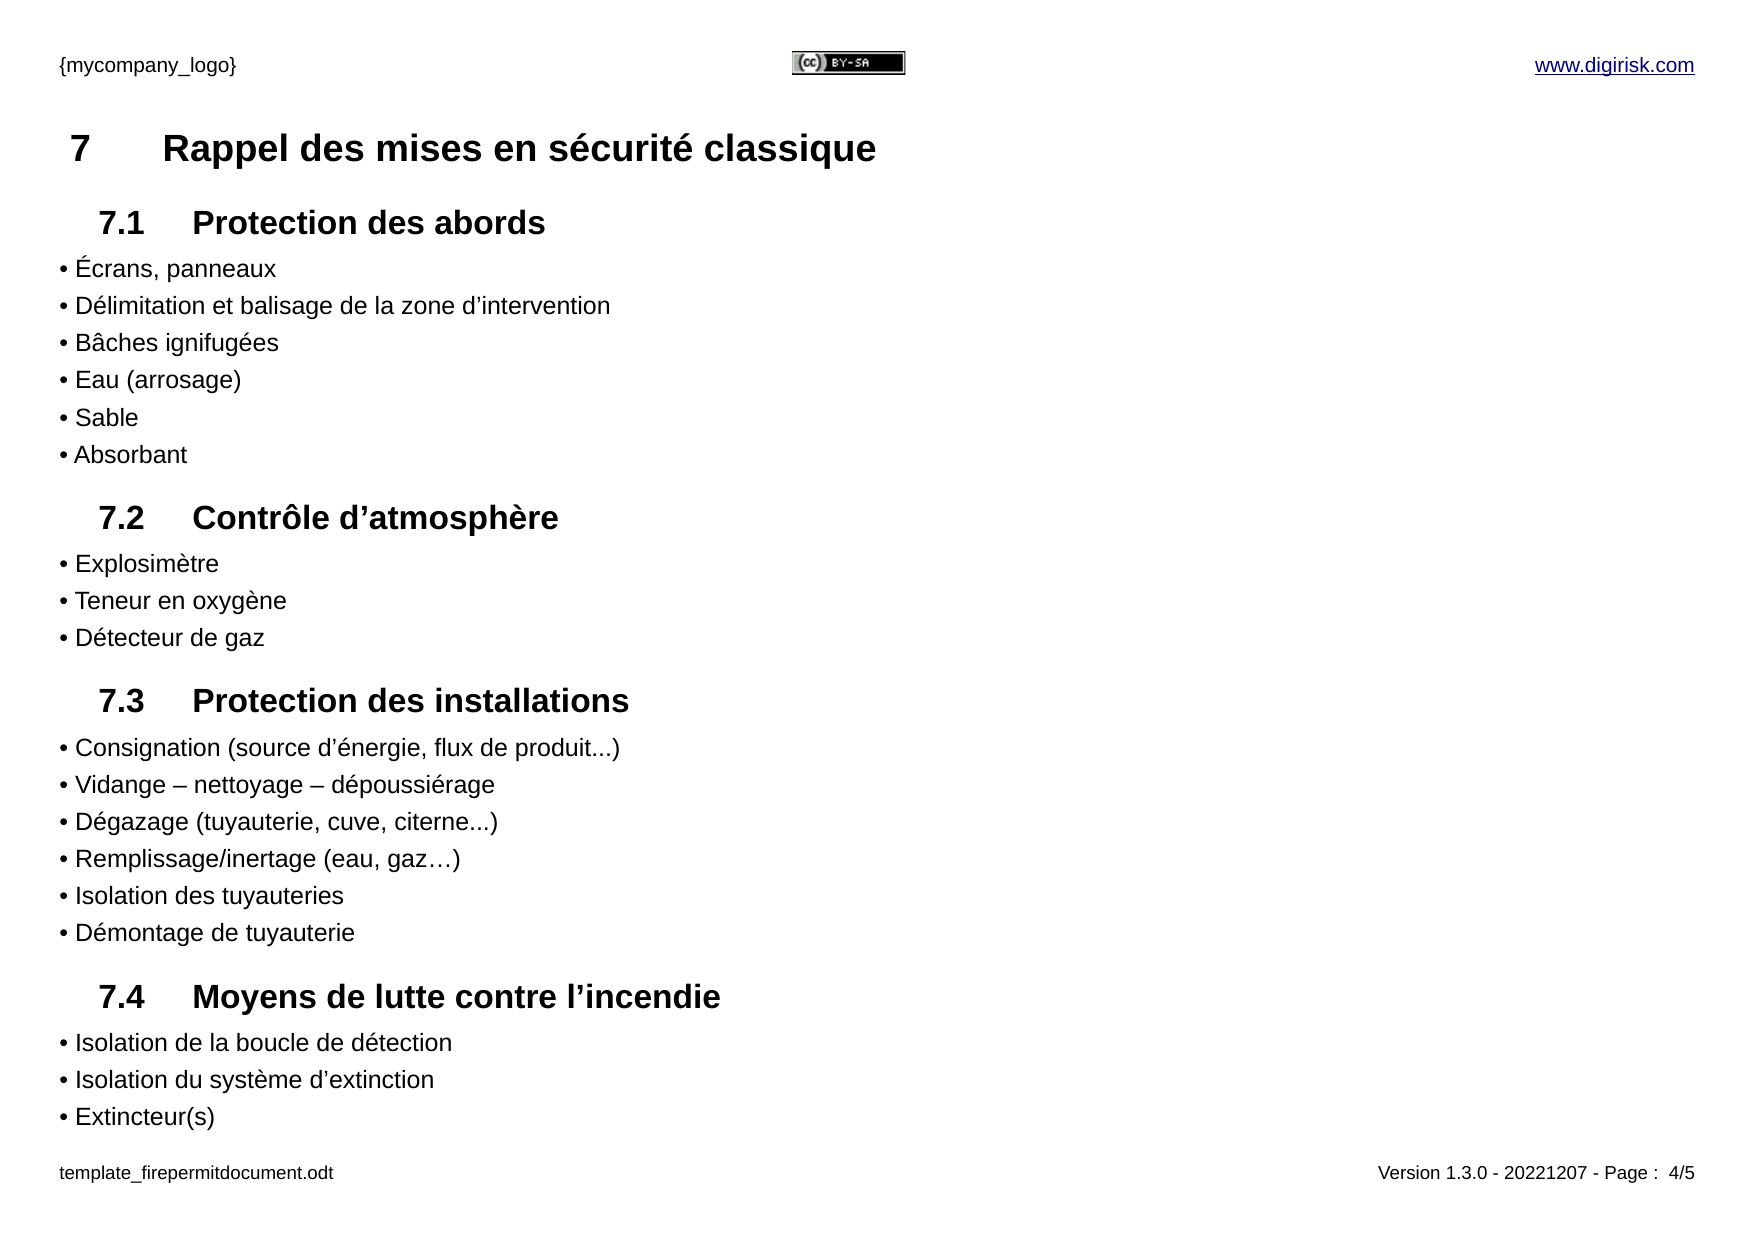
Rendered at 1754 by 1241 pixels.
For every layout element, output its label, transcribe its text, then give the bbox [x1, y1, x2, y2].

text • Vidange – nettoyage – dépoussiérage [59, 770, 1695, 798]
text • Détecteur de gaz [59, 623, 1695, 652]
text • Dégazage (tuyauterie, cuve, citerne...) [59, 807, 1695, 836]
subtitle Rappel des mises en sécurité classique [59, 126, 1695, 169]
subtitle Contrôle d’atmosphère [89, 498, 1695, 536]
text • Absorbant [59, 440, 1695, 468]
text • Démontage de tuyauterie [59, 918, 1695, 947]
subtitle Moyens de lutte contre l’incendie [89, 976, 1695, 1015]
text • Sable [59, 403, 1695, 431]
text • Consignation (source d’énergie, flux de produit...) [59, 732, 1695, 761]
text • Isolation de la boucle de détection [59, 1028, 1695, 1056]
text • Délimitation et balisage de la zone d’intervention [59, 291, 1695, 320]
text • Eau (arrosage) [59, 365, 1695, 394]
text • Extincteur(s) [59, 1102, 1695, 1131]
text • Bâches ignifugées [59, 328, 1695, 357]
text • Teneur en oxygène [59, 586, 1695, 615]
picture [792, 51, 906, 75]
text • Explosimètre [59, 549, 1695, 578]
text • Écrans, panneaux [59, 254, 1695, 283]
text • Remplissage/inertage (eau, gaz…) [59, 844, 1695, 873]
text • Isolation du système d’extinction [59, 1065, 1695, 1093]
subtitle Protection des abords [89, 203, 1695, 241]
text • Isolation des tuyauteries [59, 881, 1695, 910]
subtitle Protection des installations [89, 681, 1695, 720]
